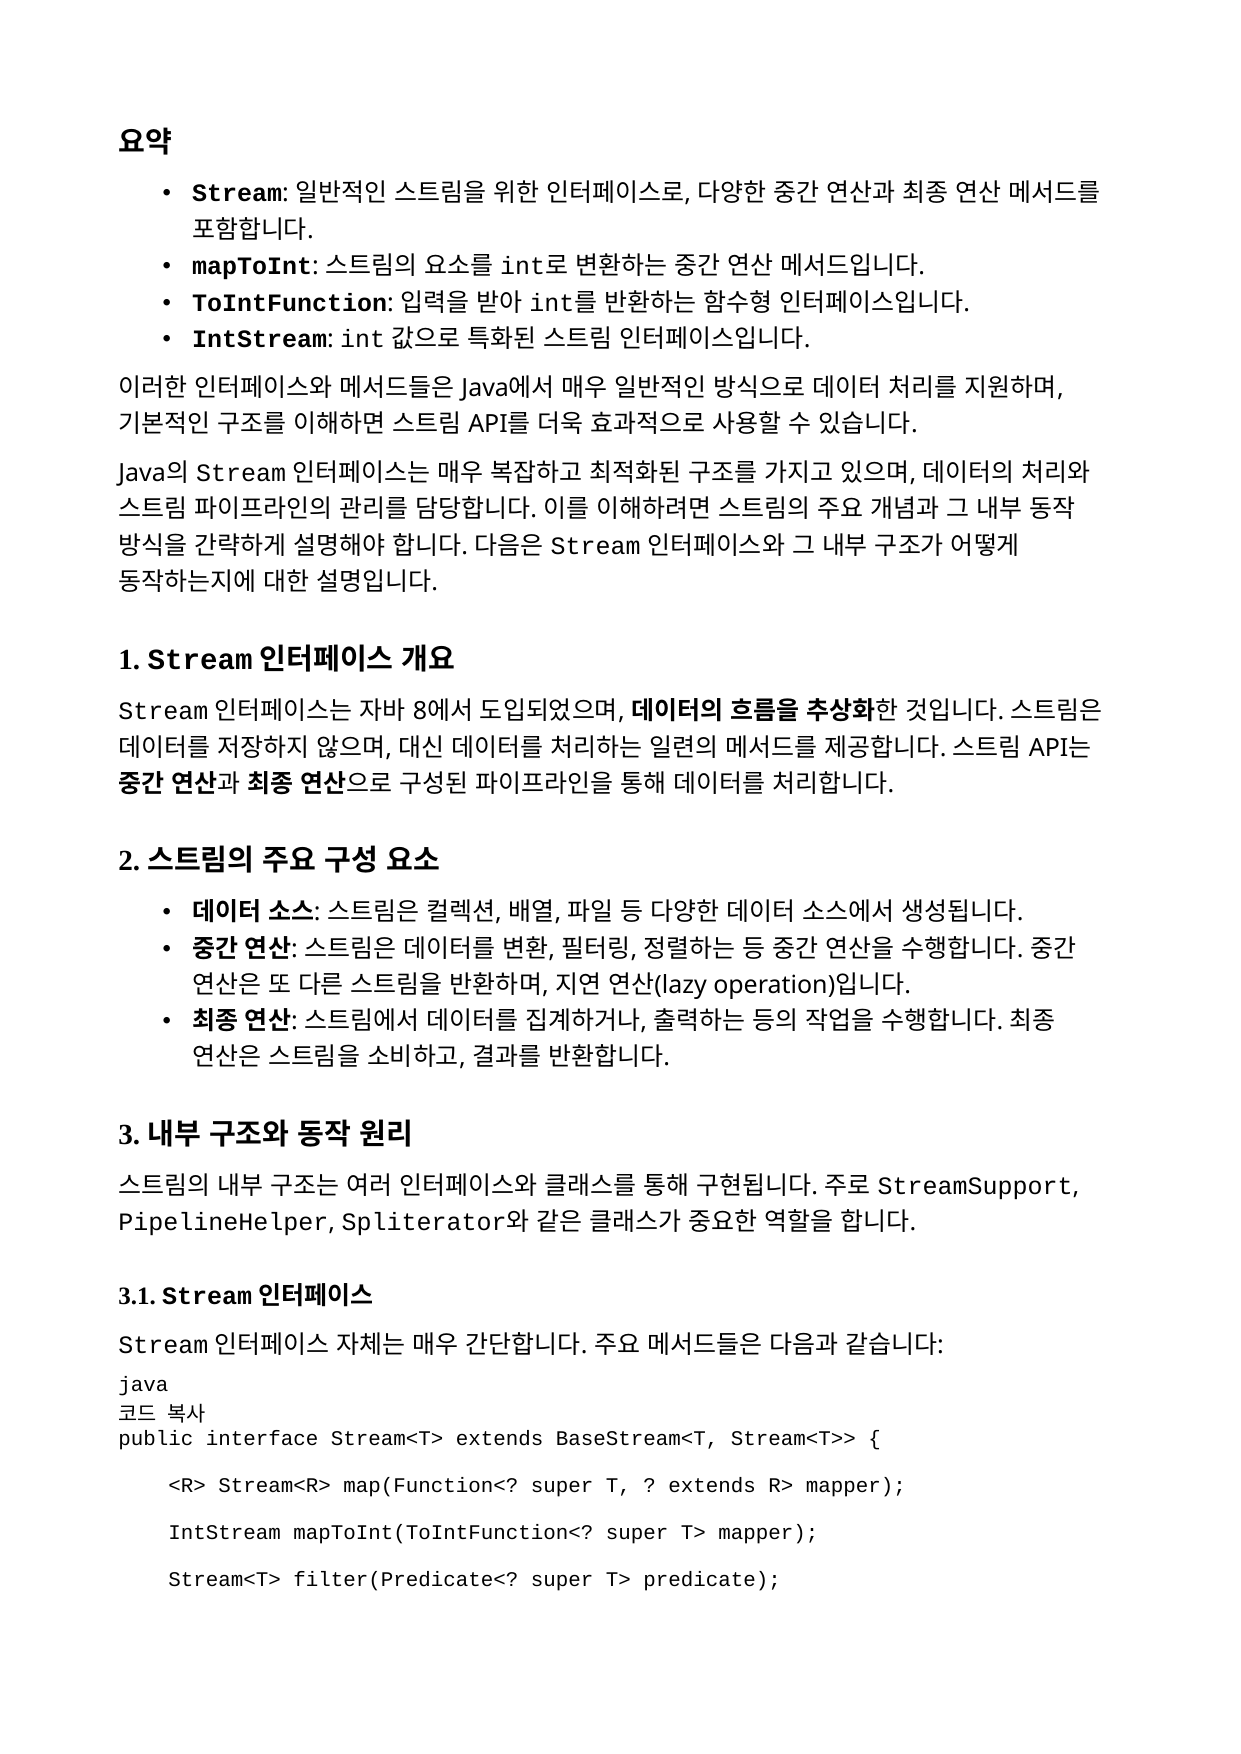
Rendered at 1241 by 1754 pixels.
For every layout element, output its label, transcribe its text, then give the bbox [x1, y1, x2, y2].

list mapToInt: 스트림의 요소를 int로 변환하는 중간 연산 메서드입니다. [162, 246, 1122, 282]
text java [118, 1374, 1122, 1397]
text Stream 인터페이스 자체는 매우 간단합니다. 주요 메서드들은 다음과 같습니다: [118, 1325, 1122, 1361]
subtitle 3.1. Stream 인터페이스 [118, 1276, 1122, 1312]
text Stream<T> filter(Predicate<? super T> predicate); [118, 1569, 1122, 1593]
text 스트림의 내부 구조는 여러 인터페이스와 클래스를 통해 구현됩니다. 주로 StreamSupport, PipelineHelper, Spliterator와 같은 클래스가 중요한 역할을 합니다. [118, 1165, 1122, 1238]
text Stream 인터페이스는 자바 8에서 도입되었으며, 데이터의 흐름을 추상화한 것입니다. 스트림은 데이터를 저장하지 않으며, 대신 데이터를 처리하는 일련의 메서드를 제공합니다. 스트림 API는 중간 연산과 최종 연산으로 구성된 파이프라인을 통해 데이터를 처리합니다. [118, 691, 1122, 799]
text public interface Stream<T> extends BaseStream<T, Stream<T>> { [118, 1427, 1122, 1451]
list 데이터 소스: 스트림은 컬렉션, 배열, 파일 등 다양한 데이터 소스에서 생성됩니다. [162, 892, 1122, 928]
subtitle 3. 내부 구조와 동작 원리 [118, 1111, 1122, 1153]
list IntStream: int 값으로 특화된 스트림 인터페이스입니다. [162, 318, 1122, 355]
text Java의 Stream 인터페이스는 매우 복잡하고 최적화된 구조를 가지고 있으며, 데이터의 처리와 스트림 파이프라인의 관리를 담당합니다. 이를 이해하려면 스트림의 주요 개념과 그 내부 동작 방식을 간략하게 설명해야 합니다. 다음은 Stream 인터페이스와 그 내부 구조가 어떻게 동작하는지에 대한 설명입니다. [118, 452, 1122, 598]
text <R> Stream<R> map(Function<? super T, ? extends R> mapper); [118, 1475, 1122, 1498]
subtitle 요약 [118, 118, 1122, 160]
text 이러한 인터페이스와 메서드들은 Java에서 매우 일반적인 방식으로 데이터 처리를 지원하며, 기본적인 구조를 이해하면 스트림 API를 더욱 효과적으로 사용할 수 있습니다. [118, 367, 1122, 440]
text IntStream mapToInt(ToIntFunction<? super T> mapper); [118, 1522, 1122, 1546]
list Stream: 일반적인 스트림을 위한 인터페이스로, 다양한 중간 연산과 최종 연산 메서드를 포함합니다. [162, 173, 1122, 246]
list 최종 연산: 스트림에서 데이터를 집계하거나, 출력하는 등의 작업을 수행합니다. 최종 연산은 스트림을 소비하고, 결과를 반환합니다. [162, 1001, 1122, 1073]
subtitle 2. 스트림의 주요 구성 요소 [118, 837, 1122, 879]
subtitle 1. Stream 인터페이스 개요 [118, 635, 1122, 678]
list ToIntFunction: 입력을 받아 int를 반환하는 함수형 인터페이스입니다. [162, 282, 1122, 318]
list 중간 연산: 스트림은 데이터를 변환, 필터링, 정렬하는 등 중간 연산을 수행합니다. 중간 연산은 또 다른 스트림을 반환하며, 지연 연산(lazy operation)입니다. [162, 928, 1122, 1001]
text 코드 복사 [118, 1397, 1122, 1427]
